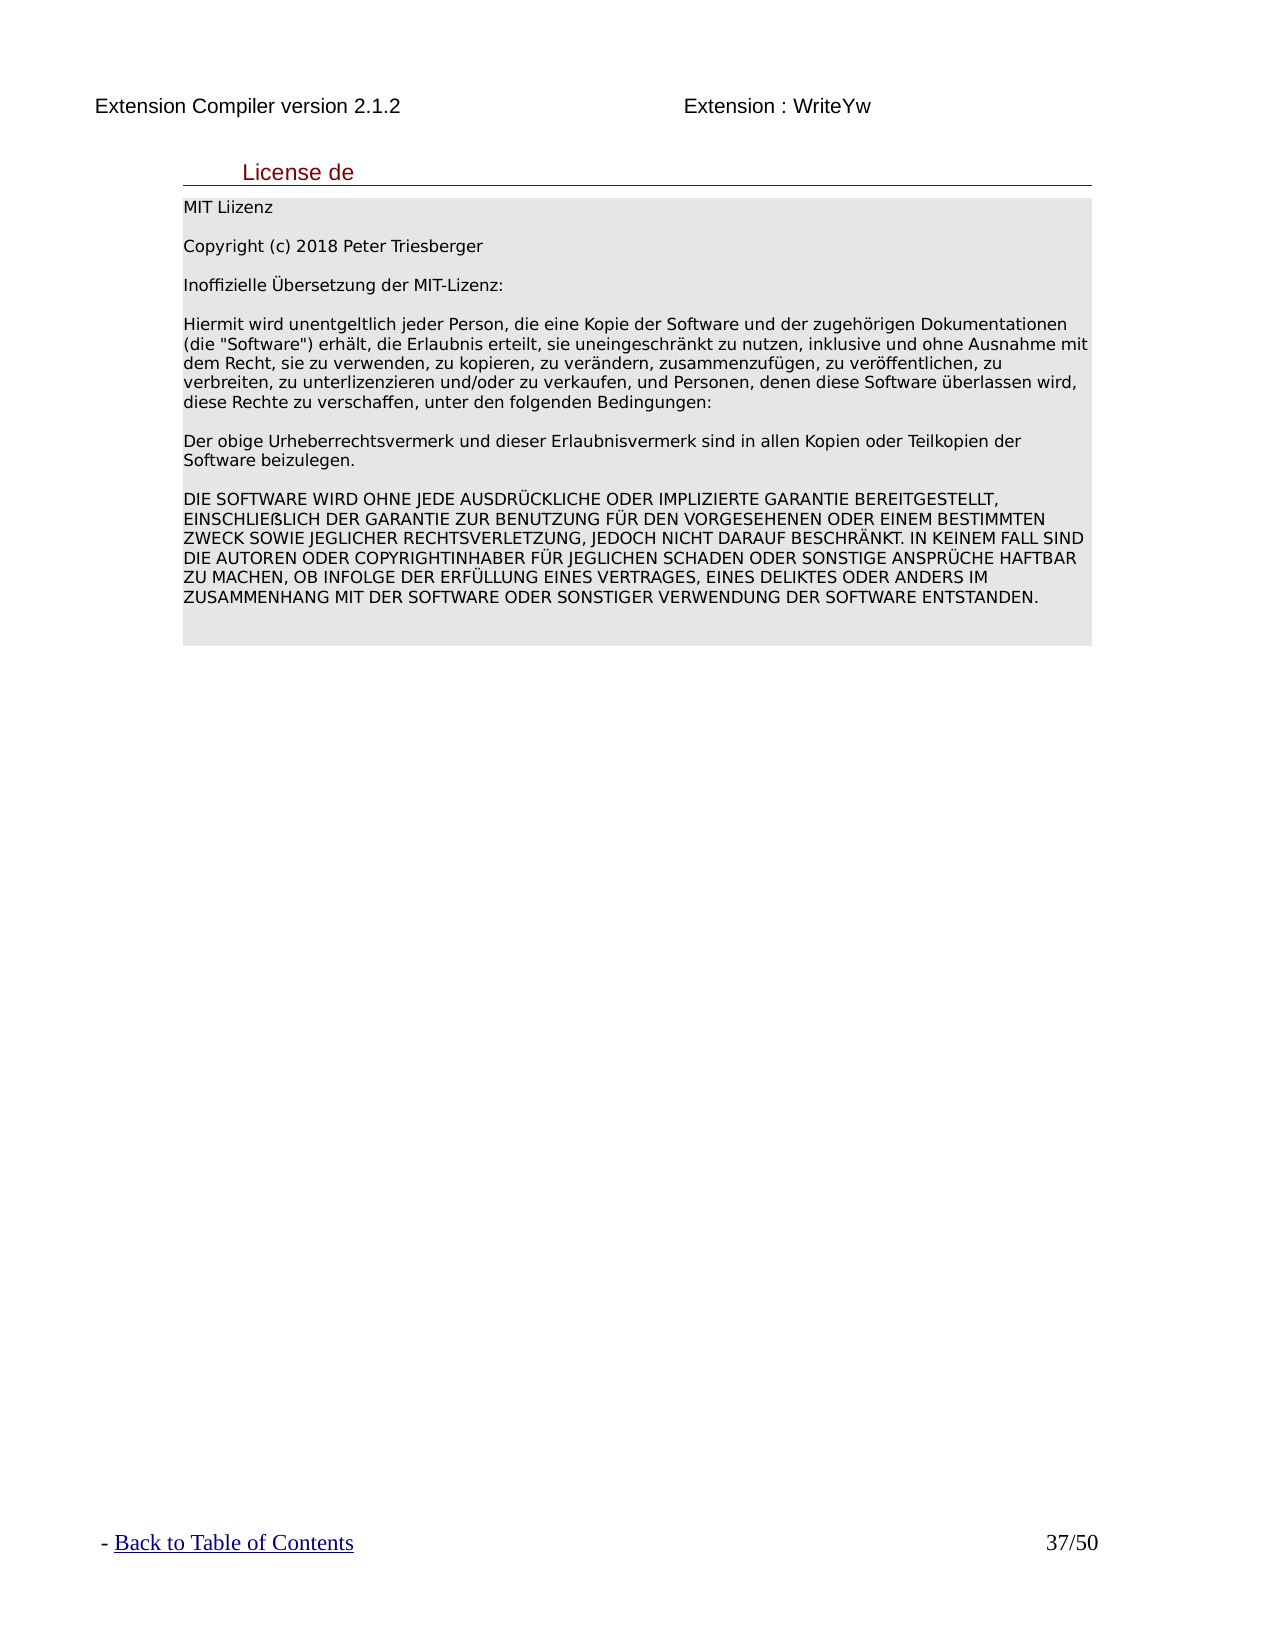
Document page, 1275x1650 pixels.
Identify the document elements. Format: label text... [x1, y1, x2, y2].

text DIE SOFTWARE WIRD OHNE JEDE AUSDRÜCKLICHE ODER IMPLIZIERTE GARANTIE BEREITGESTELLT, EINSCHLIEẞLICH DER GARANTIE ZUR BENUTZUNG FÜR DEN VORGESEHENEN ODER EINEM BESTIMMTEN ZWECK SOWIE JEGLICHER RECHTSVERLETZUNG, JEDOCH NICHT DARAUF BESCHRÄNKT. IN KEINEM FALL SIND DIE AUTOREN ODER COPYRIGHTINHABER FÜR JEGLICHEN SCHADEN ODER SONSTIGE ANSPRÜCHE HAFTBAR ZU MACHEN, OB INFOLGE DER ERFÜLLUNG EINES VERTRAGES, EINES DELIKTES ODER ANDERS IM ZUSAMMENHANG MIT DER SOFTWARE ODER SONSTIGER VERWENDUNG DER SOFTWARE ENTSTANDEN. [183, 490, 1092, 607]
text Hiermit wird unentgeltlich jeder Person, die eine Kopie der Software und der zugehörigen Dokumentationen (die "Software") erhält, die Erlaubnis erteilt, sie uneingeschränkt zu nutzen, inklusive und ohne Ausnahme mit dem Recht, sie zu verwenden, zu kopieren, zu verändern, zusammenzufügen, zu veröffentlichen, zu verbreiten, zu unterlizenzieren und/oder zu verkaufen, und Personen, denen diese Software überlassen wird, diese Rechte zu verschaffen, unter den folgenden Bedingungen: [183, 315, 1092, 412]
text MIT Liizenz [183, 198, 1092, 218]
text License de [183, 159, 1092, 185]
text Inoffizielle Übersetzung der MIT-Lizenz: [183, 276, 1092, 296]
text Der obige Urheberrechtsvermerk und dieser Erlaubnisvermerk sind in allen Kopien oder Teilkopien der Software beizulegen. [183, 432, 1092, 471]
text Copyright (c) 2018 Peter Triesberger [183, 237, 1092, 257]
